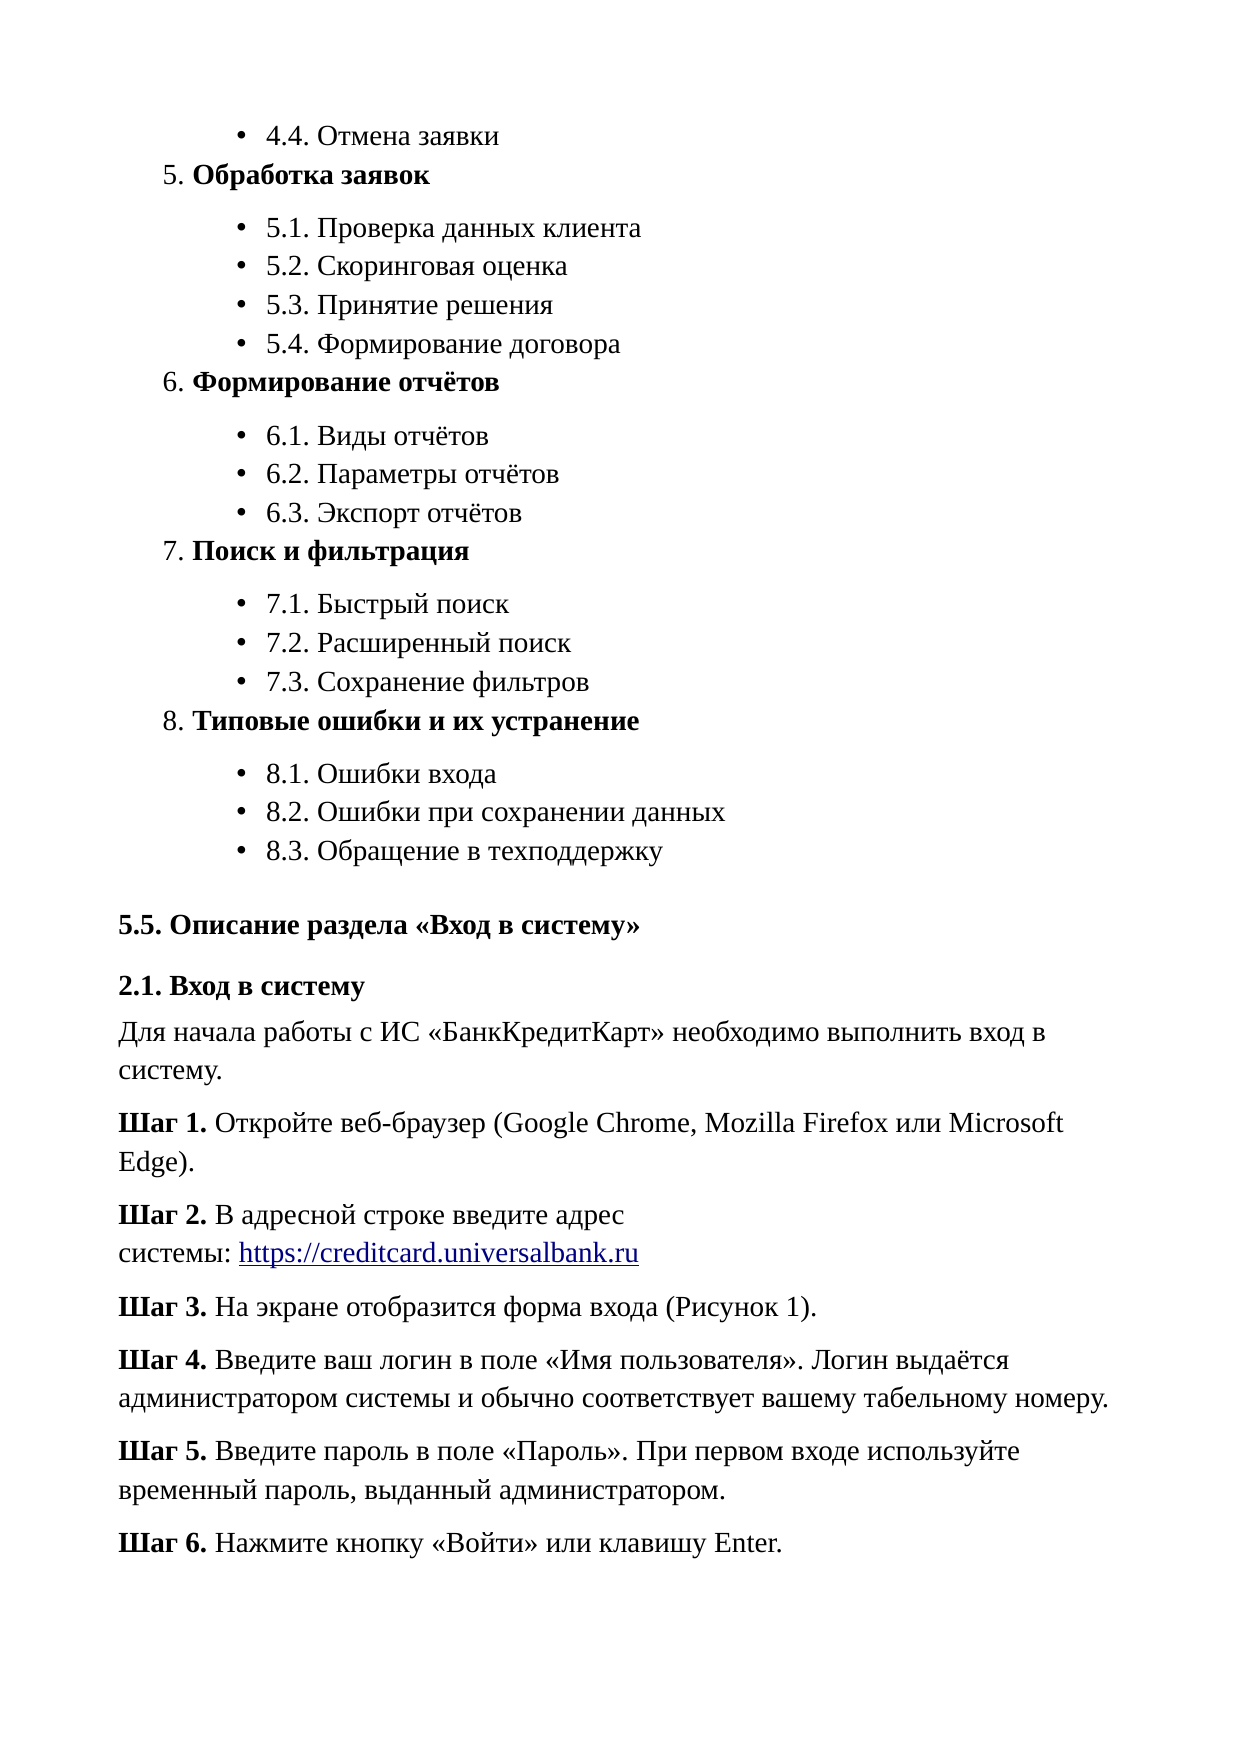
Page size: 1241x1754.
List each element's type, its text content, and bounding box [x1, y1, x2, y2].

list Типовые ошибки и их устранение [162, 703, 1122, 736]
list 8.2. Ошибки при сохранении данных [236, 794, 1122, 828]
text Для начала работы с ИС «БанкКредитКарт» необходимо выполнить вход в систему. [118, 1014, 1122, 1086]
text Шаг 1. Откройте веб-браузер (Google Chrome, Mozilla Firefox или Microsoft Edge). [118, 1105, 1122, 1177]
list 5.1. Проверка данных клиента [236, 210, 1122, 243]
text Шаг 6. Нажмите кнопку «Войти» или клавишу Enter. [118, 1525, 1122, 1559]
list Обработка заявок [162, 157, 1122, 190]
list 6.1. Виды отчётов [236, 418, 1122, 451]
list 5.2. Скоринговая оценка [236, 248, 1122, 282]
list Формирование отчётов [162, 364, 1122, 398]
text Шаг 3. На экране отобразится форма входа (Рисунок 1). [118, 1289, 1122, 1322]
text Шаг 4. Введите ваш логин в поле «Имя пользователя». Логин выдаётся администратором системы и обычно соответствует вашему табельному номеру. [118, 1342, 1122, 1414]
list 4.4. Отмена заявки [236, 118, 1122, 152]
list 5.3. Принятие решения [236, 287, 1122, 321]
list 5.4. Формирование договора [236, 326, 1122, 359]
subtitle 2.1. Вход в систему [118, 968, 1122, 1001]
list 6.2. Параметры отчётов [236, 456, 1122, 490]
list 7.3. Сохранение фильтров [236, 664, 1122, 698]
list 8.3. Обращение в техподдержку [236, 833, 1122, 867]
list 6.3. Экспорт отчётов [236, 495, 1122, 528]
text Шаг 5. Введите пароль в поле «Пароль». При первом входе используйте временный пароль, выданный администратором. [118, 1433, 1122, 1506]
text Шаг 2. В адресной строке введите адрес системы: https://creditcard.universalbank.ru [118, 1197, 1122, 1269]
subtitle 5.5. Описание раздела «Вход в систему» [118, 907, 1122, 941]
list 7.1. Быстрый поиск [236, 587, 1122, 620]
list 7.2. Расширенный поиск [236, 625, 1122, 659]
list 8.1. Ошибки входа [236, 756, 1122, 789]
list Поиск и фильтрация [162, 533, 1122, 567]
